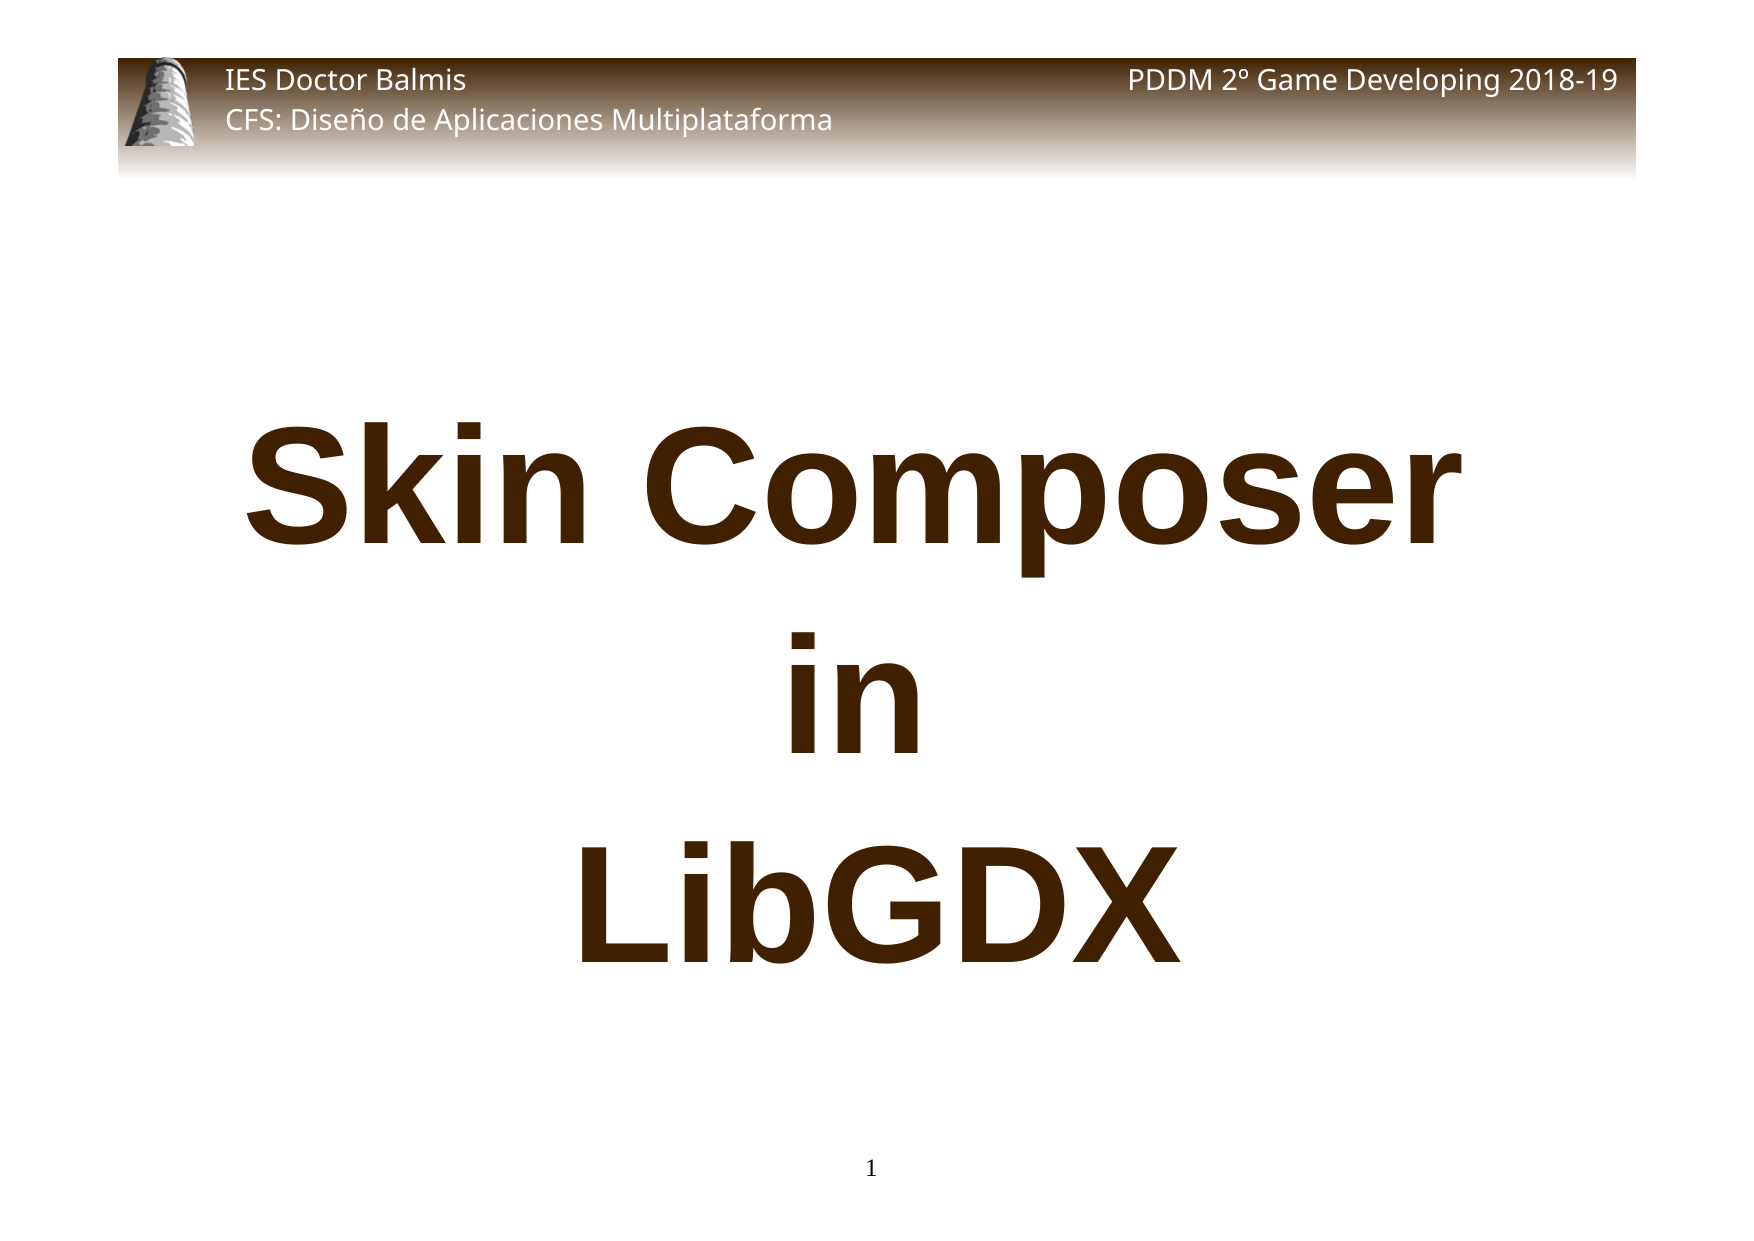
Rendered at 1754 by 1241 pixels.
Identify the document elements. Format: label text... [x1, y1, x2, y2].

text Skin Composer [118, 387, 1636, 579]
text in [118, 597, 1636, 788]
picture [121, 57, 202, 146]
text LibGDX [118, 806, 1636, 998]
